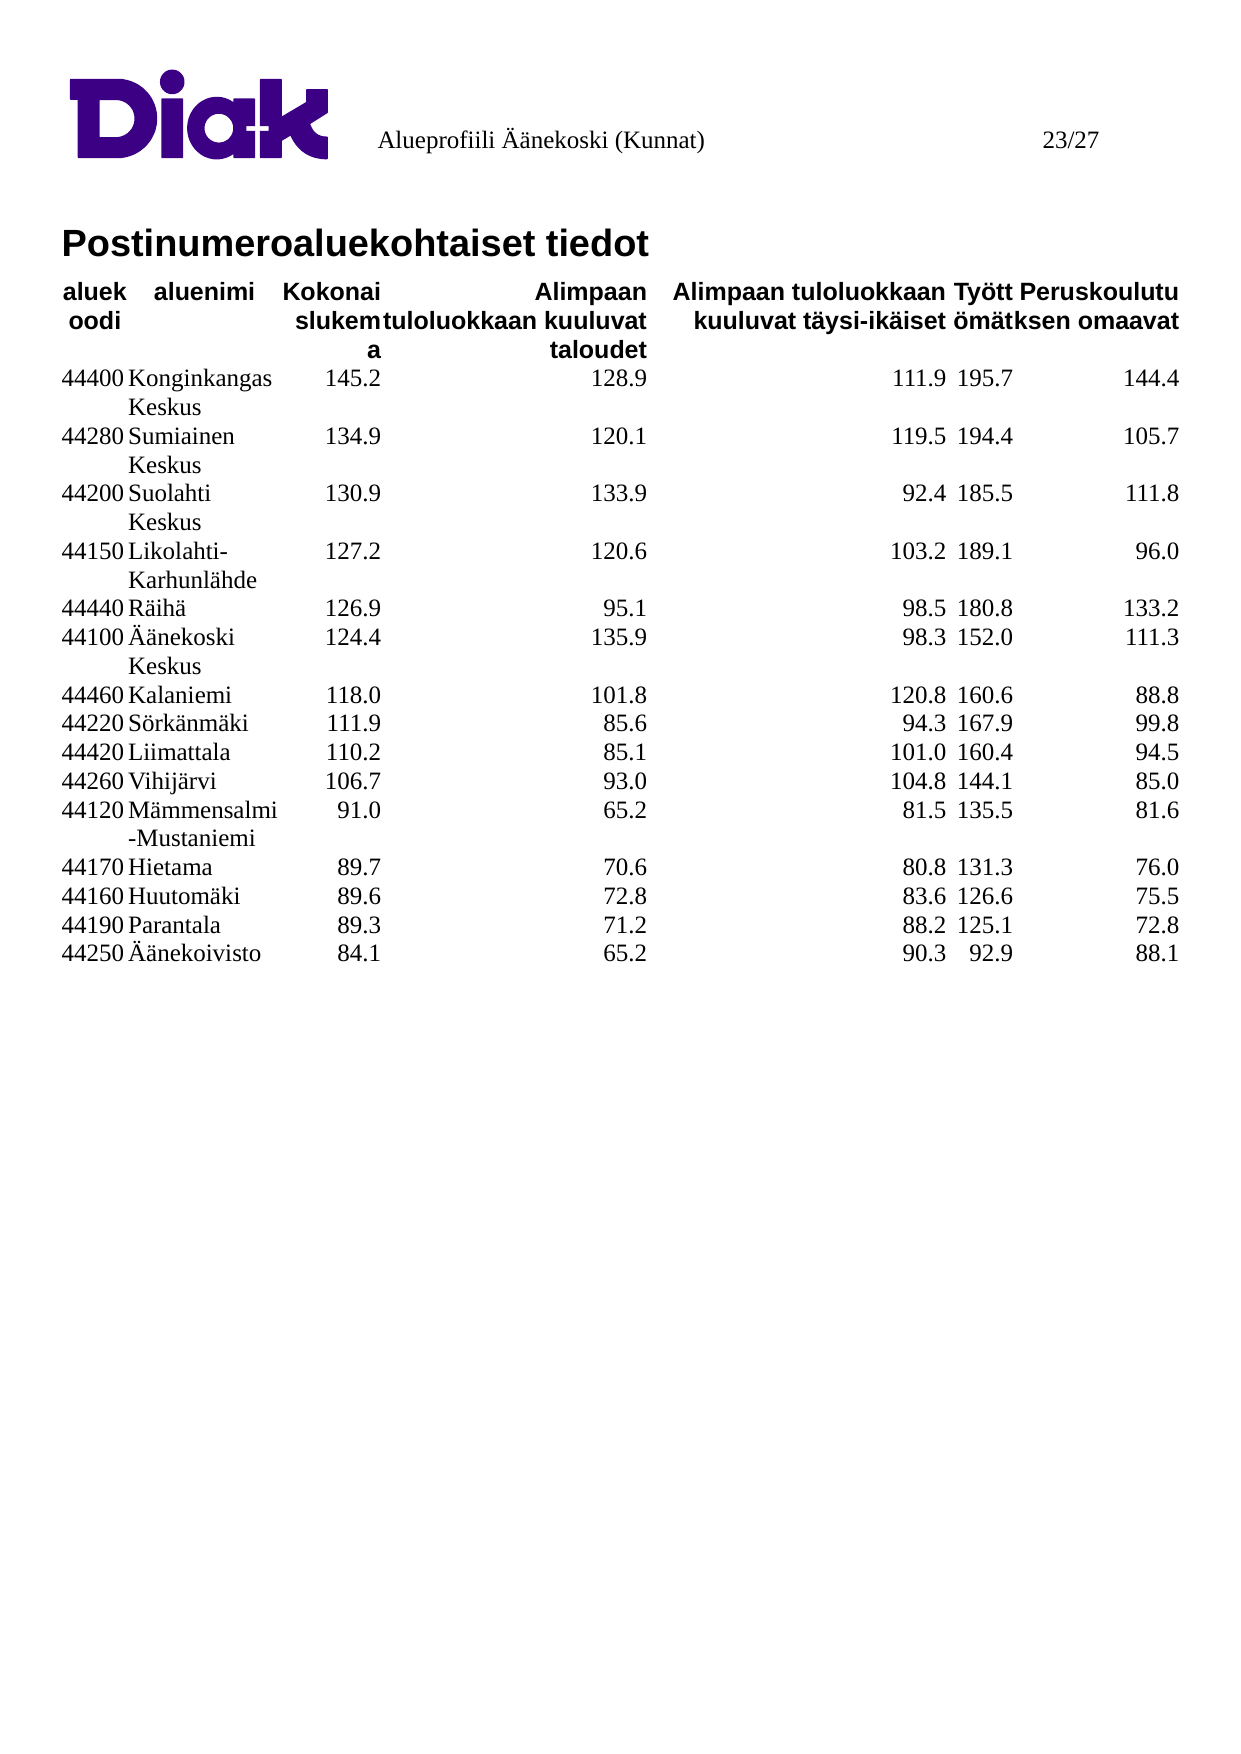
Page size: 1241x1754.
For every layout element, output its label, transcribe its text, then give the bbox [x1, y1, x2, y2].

table_cell Kalaniemi [128, 680, 281, 708]
table_header aluekoodi [61, 277, 128, 363]
table_cell 44100 [61, 622, 128, 680]
table_cell Äänekoski Keskus [128, 622, 281, 680]
table_cell 160.4 [946, 737, 1013, 766]
table_header Peruskoulutuksen omaavat [1013, 277, 1179, 363]
table_cell 89.6 [281, 881, 381, 910]
table_cell 126.9 [281, 594, 381, 622]
table_cell Konginkangas Keskus [128, 364, 281, 421]
table_cell 44220 [61, 709, 128, 737]
table_cell Likolahti-Karhunlähde [128, 536, 281, 593]
table_cell 91.0 [281, 795, 381, 852]
table_cell 72.8 [381, 881, 647, 910]
table_cell Sörkänmäki [128, 709, 281, 737]
table_cell 105.7 [1013, 421, 1179, 478]
table_cell 106.7 [281, 766, 381, 795]
table_cell 93.0 [381, 766, 647, 795]
table_cell 194.4 [946, 421, 1013, 478]
table_cell 189.1 [946, 536, 1013, 593]
table_cell 85.1 [381, 737, 647, 766]
table_cell 85.0 [1013, 766, 1179, 795]
table_cell Äänekoivisto [128, 939, 281, 967]
table_cell 70.6 [381, 852, 647, 881]
table_cell 103.2 [647, 536, 946, 593]
table_cell Mämmensalmi-Mustaniemi [128, 795, 281, 852]
table_cell 120.1 [381, 421, 647, 478]
table_cell 126.6 [946, 881, 1013, 910]
table_cell 111.8 [1013, 479, 1179, 536]
table_cell 101.0 [647, 737, 946, 766]
table_cell 185.5 [946, 479, 1013, 536]
table_cell 44160 [61, 881, 128, 910]
table_cell 44250 [61, 939, 128, 967]
table_cell Liimattala [128, 737, 281, 766]
table_cell 119.5 [647, 421, 946, 478]
table_cell 83.6 [647, 881, 946, 910]
table_cell 111.9 [281, 709, 381, 737]
table_cell 80.8 [647, 852, 946, 881]
table_cell 124.4 [281, 622, 381, 680]
table_cell 44400 [61, 364, 128, 421]
table_cell 127.2 [281, 536, 381, 593]
table_cell 111.9 [647, 364, 946, 421]
table_cell 88.2 [647, 910, 946, 938]
table_cell 131.3 [946, 852, 1013, 881]
table_cell 128.9 [381, 364, 647, 421]
table_cell 44420 [61, 737, 128, 766]
table_cell 65.2 [381, 795, 647, 852]
table_cell 44260 [61, 766, 128, 795]
table_cell 92.9 [946, 939, 1013, 967]
table_cell 134.9 [281, 421, 381, 478]
table_header aluenimi [128, 277, 281, 363]
table_cell 88.8 [1013, 680, 1179, 708]
table_cell 88.1 [1013, 939, 1179, 967]
table_cell 118.0 [281, 680, 381, 708]
table_cell 125.1 [946, 910, 1013, 938]
table_cell 133.9 [381, 479, 647, 536]
subtitle Postinumeroaluekohtaiset tiedot [61, 221, 1179, 265]
table_cell 99.8 [1013, 709, 1179, 737]
table_header Kokonaislukema [281, 277, 381, 363]
table_cell Hietama [128, 852, 281, 881]
table_cell 44170 [61, 852, 128, 881]
table_cell 44190 [61, 910, 128, 938]
table_cell Huutomäki [128, 881, 281, 910]
table_cell 98.5 [647, 594, 946, 622]
table_cell 44120 [61, 795, 128, 852]
table_cell 133.2 [1013, 594, 1179, 622]
table_cell 92.4 [647, 479, 946, 536]
table_cell 104.8 [647, 766, 946, 795]
table_cell 44440 [61, 594, 128, 622]
table_cell 98.3 [647, 622, 946, 680]
table_cell 144.4 [1013, 364, 1179, 421]
table_cell 110.2 [281, 737, 381, 766]
table_cell Räihä [128, 594, 281, 622]
table_cell 101.8 [381, 680, 647, 708]
table_header Alimpaan tuloluokkaan kuuluvat taloudet [381, 277, 647, 363]
table_cell 44200 [61, 479, 128, 536]
table_cell 44150 [61, 536, 128, 593]
table_cell 96.0 [1013, 536, 1179, 593]
table_cell 130.9 [281, 479, 381, 536]
table_cell 89.3 [281, 910, 381, 938]
table_cell Suolahti Keskus [128, 479, 281, 536]
table_cell 120.6 [381, 536, 647, 593]
table_cell Vihijärvi [128, 766, 281, 795]
table_cell 167.9 [946, 709, 1013, 737]
table_cell 84.1 [281, 939, 381, 967]
table_cell 152.0 [946, 622, 1013, 680]
table_cell 44460 [61, 680, 128, 708]
table_header Työttömät [946, 277, 1013, 363]
table_cell 89.7 [281, 852, 381, 881]
table_cell 90.3 [647, 939, 946, 967]
table_cell 195.7 [946, 364, 1013, 421]
table_cell 145.2 [281, 364, 381, 421]
table_cell 72.8 [1013, 910, 1179, 938]
table_cell 180.8 [946, 594, 1013, 622]
table_cell 94.5 [1013, 737, 1179, 766]
table_cell 135.5 [946, 795, 1013, 852]
table_header Alimpaan tuloluokkaan kuuluvat täysi-ikäiset [647, 277, 946, 363]
table_cell 120.8 [647, 680, 946, 708]
table_cell 71.2 [381, 910, 647, 938]
table_cell 76.0 [1013, 852, 1179, 881]
table_cell 111.3 [1013, 622, 1179, 680]
table_cell Parantala [128, 910, 281, 938]
table_cell 95.1 [381, 594, 647, 622]
table_cell 75.5 [1013, 881, 1179, 910]
table_cell 135.9 [381, 622, 647, 680]
table_cell Sumiainen Keskus [128, 421, 281, 478]
table_cell 81.6 [1013, 795, 1179, 852]
table_cell 65.2 [381, 939, 647, 967]
table_cell 44280 [61, 421, 128, 478]
table_cell 85.6 [381, 709, 647, 737]
table_cell 94.3 [647, 709, 946, 737]
table_cell 81.5 [647, 795, 946, 852]
table_cell 160.6 [946, 680, 1013, 708]
table_cell 144.1 [946, 766, 1013, 795]
